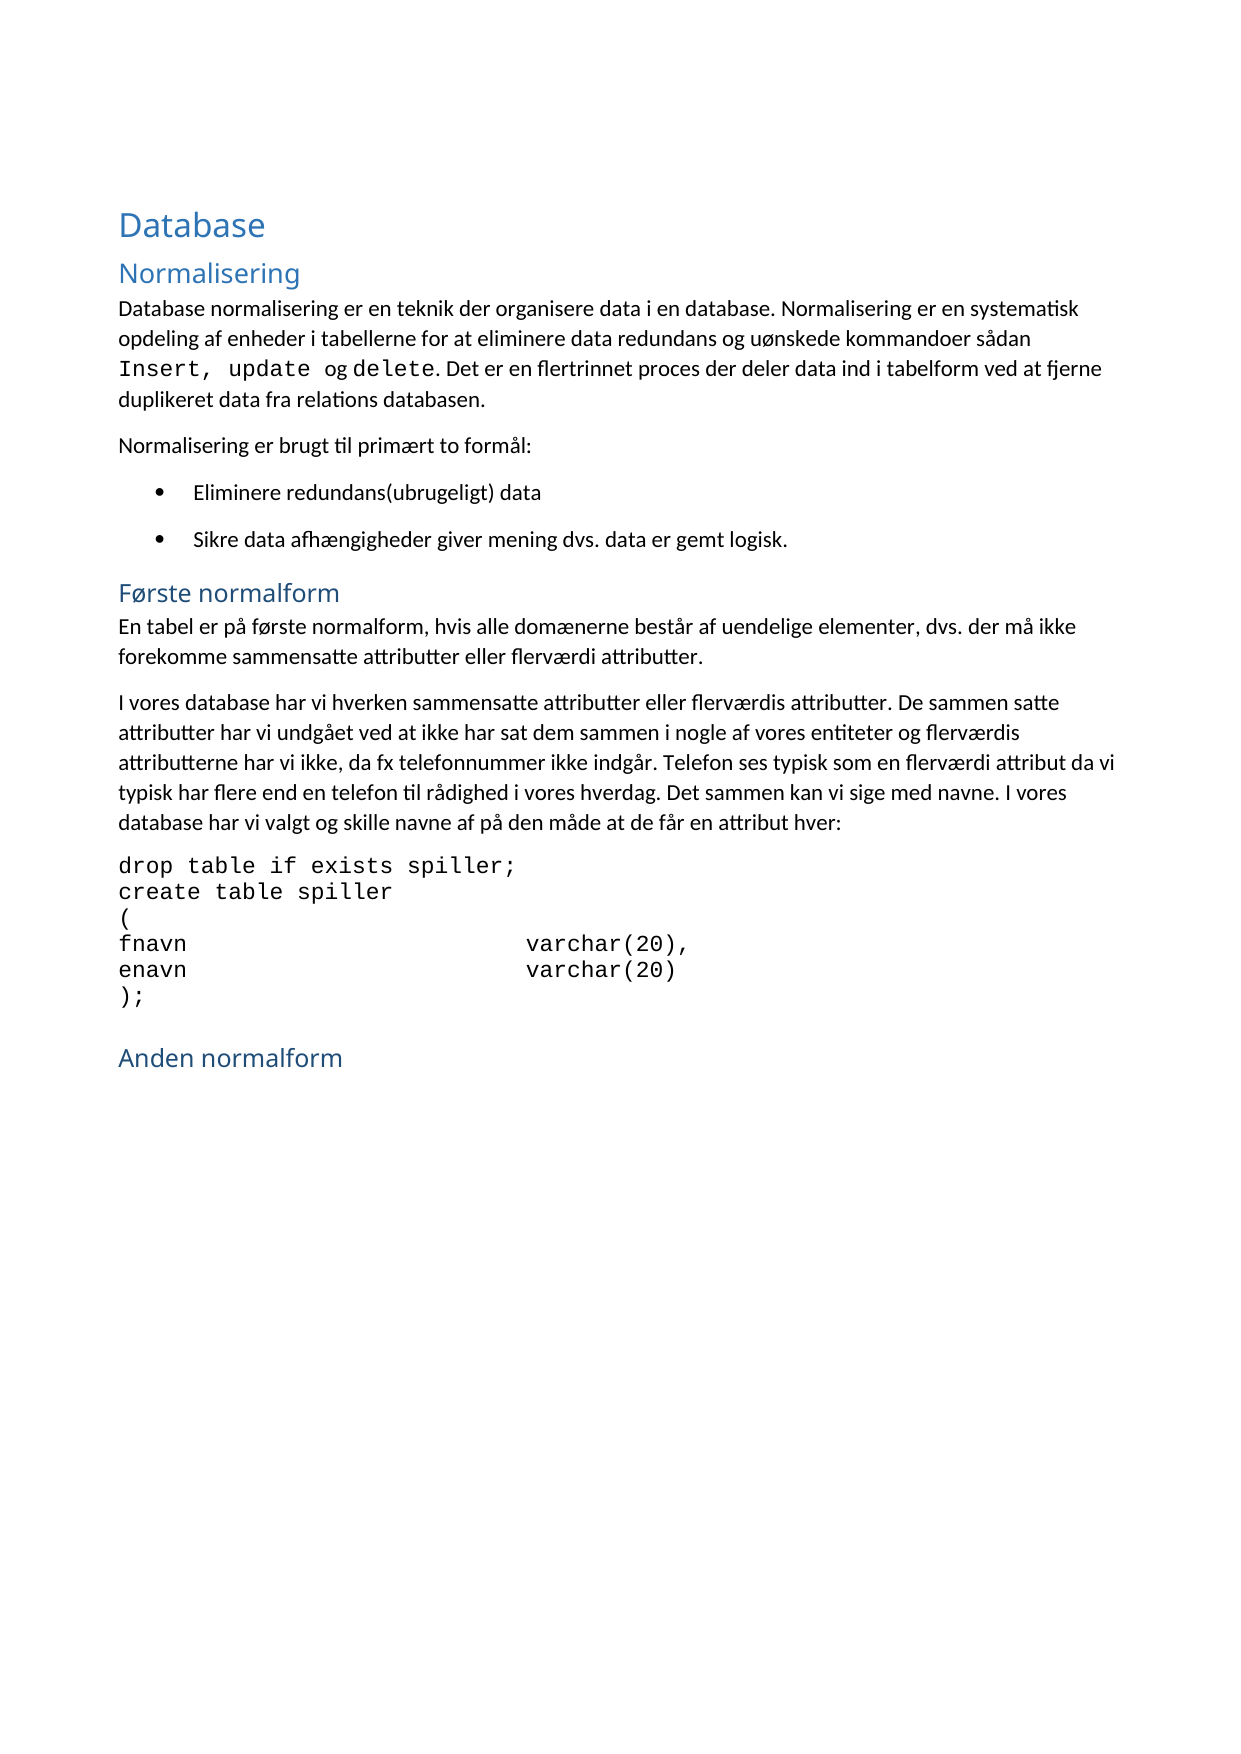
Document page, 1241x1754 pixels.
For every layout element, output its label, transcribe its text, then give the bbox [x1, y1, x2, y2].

text Database normalisering er en teknik der organisere data i en database. Normalisering er en systematisk opdeling af enheder i tabellerne for at eliminere data redundans og uønskede kommandoer sådan Insert, update og delete. Det er en flertrinnet proces der deler data ind i tabelform ved at fjerne duplikeret data fra relations databasen. [118, 294, 1122, 413]
subtitle Database [118, 202, 1122, 248]
text En tabel er på første normalform, hvis alle domænerne består af uendelige elementer, dvs. der må ikke forekomme sammensatte attributter eller flerværdi attributter. [118, 612, 1122, 670]
text fnavn varchar(20), [118, 932, 1122, 958]
subtitle Anden normalform [118, 1040, 1122, 1074]
text ); [118, 984, 1122, 1010]
text ( [118, 906, 1122, 932]
text Normalisering er brugt til primært to formål: [118, 432, 1122, 460]
list Eliminere redundans(ubrugeligt) data [156, 478, 1122, 506]
text drop table if exists spiller; [118, 854, 1122, 880]
list Sikre data afhængigheder giver mening dvs. data er gemt logisk. [156, 525, 1122, 553]
text create table spiller [118, 880, 1122, 906]
subtitle Normalisering [118, 255, 1122, 292]
subtitle Første normalform [118, 576, 1122, 609]
text I vores database har vi hverken sammensatte attributter eller flerværdis attributter. De sammen satte attributter har vi undgået ved at ikke har sat dem sammen i nogle af vores entiteter og flerværdis attributterne har vi ikke, da fx telefonnummer ikke indgår. Telefon ses typisk som en flerværdi attribut da vi typisk har flere end en telefon til rådighed i vores hverdag. Det sammen kan vi sige med navne. I vores database har vi valgt og skille navne af på den måde at de får en attribut hver: [118, 688, 1122, 836]
text enavn varchar(20) [118, 958, 1122, 984]
